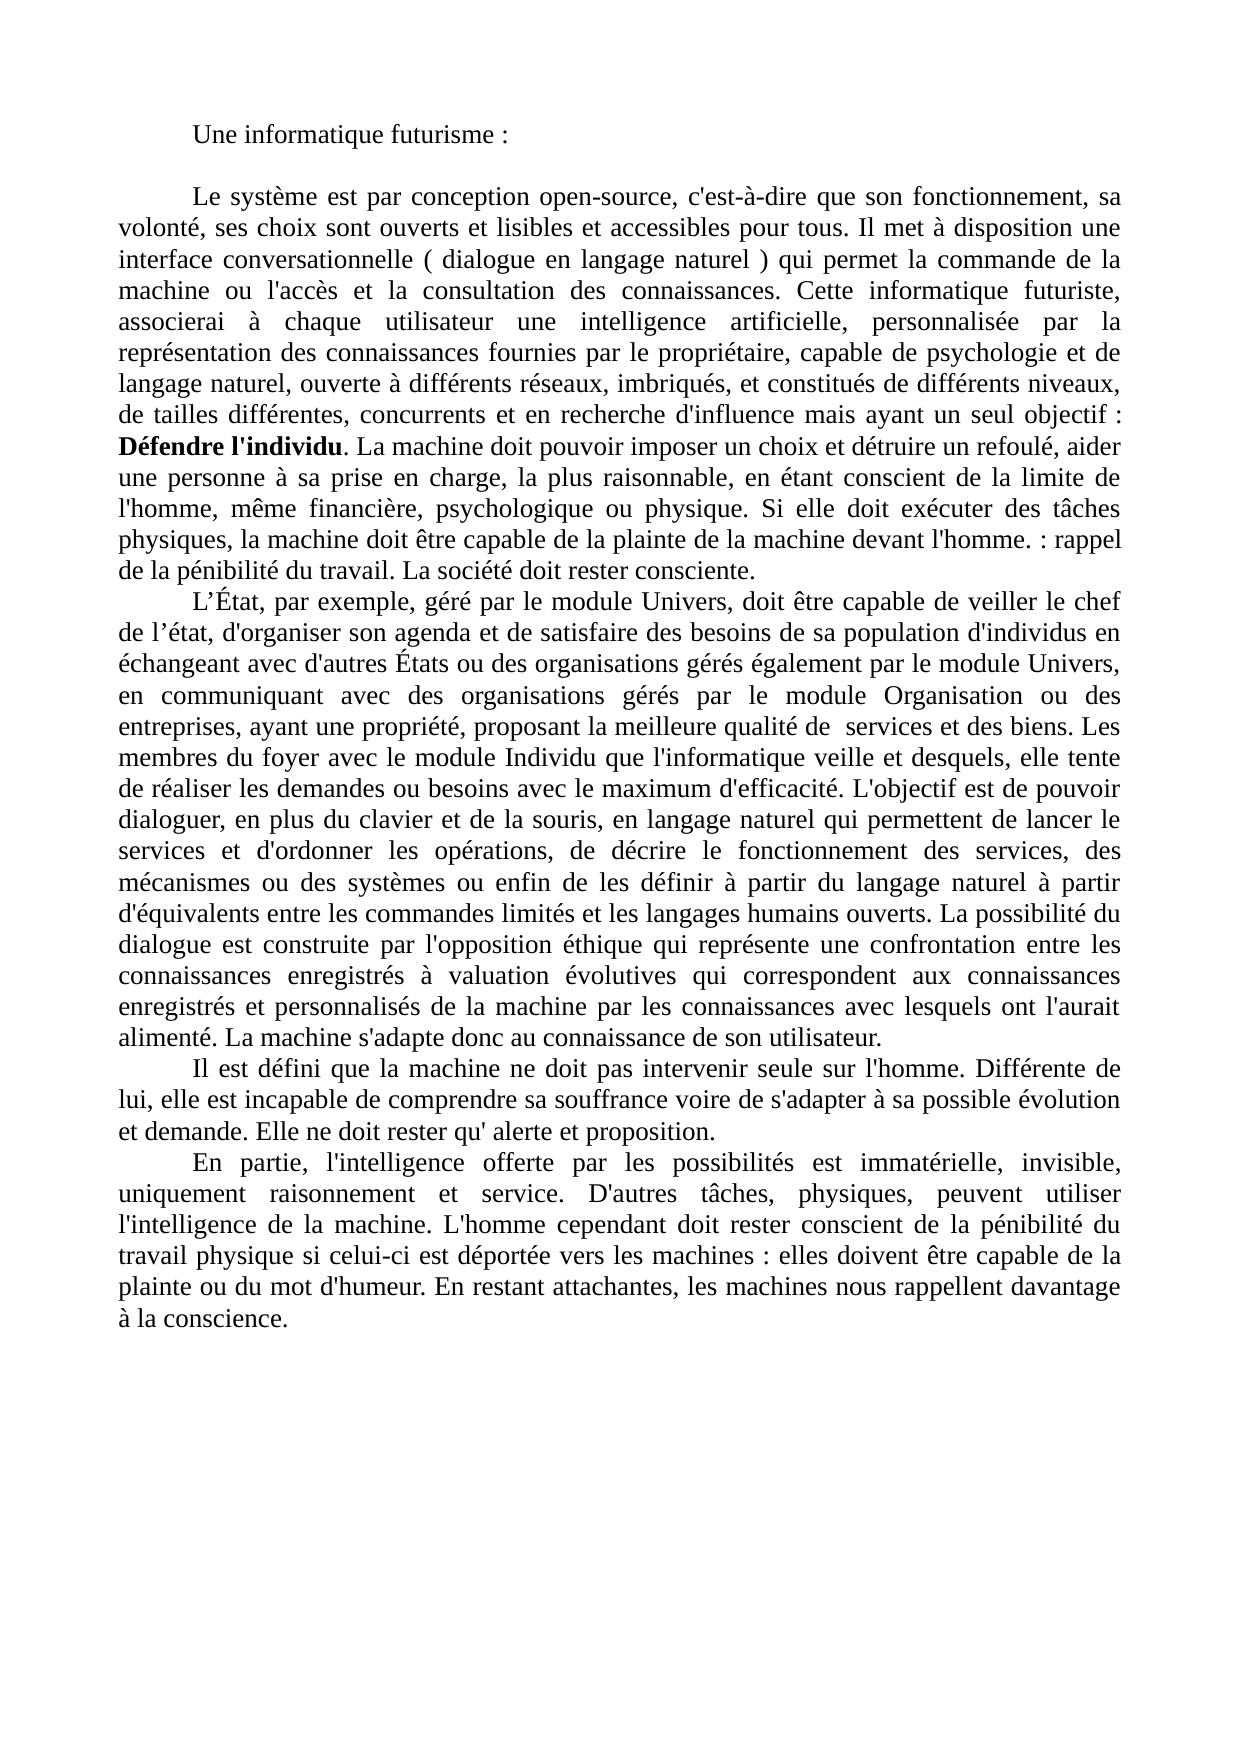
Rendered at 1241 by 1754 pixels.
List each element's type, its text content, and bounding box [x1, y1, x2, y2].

text Le système est par conception open-source, c'est-à-dire que son fonctionnement, sa volonté, ses choix sont ouverts et lisibles et accessibles pour tous. Il met à disposition une interface conversationnelle ( dialogue en langage naturel ) qui permet la commande de la machine ou l'accès et la consultation des connaissances. Cette informatique futuriste, associerai à chaque utilisateur une intelligence artificielle, personnalisée par la représentation des connaissances fournies par le propriétaire, capable de psychologie et de langage naturel, ouverte à différents réseaux, imbriqués, et constitués de différents niveaux, de tailles différentes, concurrents et en recherche d'influence mais ayant un seul objectif : Défendre l'individu. La machine doit pouvoir imposer un choix et détruire un refoulé, aider une personne à sa prise en charge, la plus raisonnable, en étant conscient de la limite de l'homme, même financière, psychologique ou physique. Si elle doit exécuter des tâches physiques, la machine doit être capable de la plainte de la machine devant l'homme. : rappel de la pénibilité du travail. La société doit rester consciente. [118, 180, 1122, 585]
text En partie, l'intelligence offerte par les possibilités est immatérielle, invisible, uniquement raisonnement et service. D'autres tâches, physiques, peuvent utiliser l'intelligence de la machine. L'homme cependant doit rester conscient de la pénibilité du travail physique si celui-ci est déportée vers les machines : elles doivent être capable de la plainte ou du mot d'humeur. En restant attachantes, les machines nous rappellent davantage à la conscience. [118, 1146, 1122, 1333]
text Il est défini que la machine ne doit pas intervenir seule sur l'homme. Différente de lui, elle est incapable de comprendre sa souffrance voire de s'adapter à sa possible évolution et demande. Elle ne doit rester qu' alerte et proposition. [118, 1052, 1122, 1146]
text L’État, par exemple, géré par le module Univers, doit être capable de veiller le chef de l’état, d'organiser son agenda et de satisfaire des besoins de sa population d'individus en échangeant avec d'autres États ou des organisations gérés également par le module Univers, en communiquant avec des organisations gérés par le module Organisation ou des entreprises, ayant une propriété, proposant la meilleure qualité de services et des biens. Les membres du foyer avec le module Individu que l'informatique veille et desquels, elle tente de réaliser les demandes ou besoins avec le maximum d'efficacité. L'objectif est de pouvoir dialoguer, en plus du clavier et de la souris, en langage naturel qui permettent de lancer le services et d'ordonner les opérations, de décrire le fonctionnement des services, des mécanismes ou des systèmes ou enfin de les définir à partir du langage naturel à partir d'équivalents entre les commandes limités et les langages humains ouverts. La possibilité du dialogue est construite par l'opposition éthique qui représente une confrontation entre les connaissances enregistrés à valuation évolutives qui correspondent aux connaissances enregistrés et personnalisés de la machine par les connaissances avec lesquels ont l'aurait alimenté. La machine s'adapte donc au connaissance de son utilisateur. [118, 585, 1122, 1052]
text Une informatique futurisme : [118, 118, 1122, 149]
